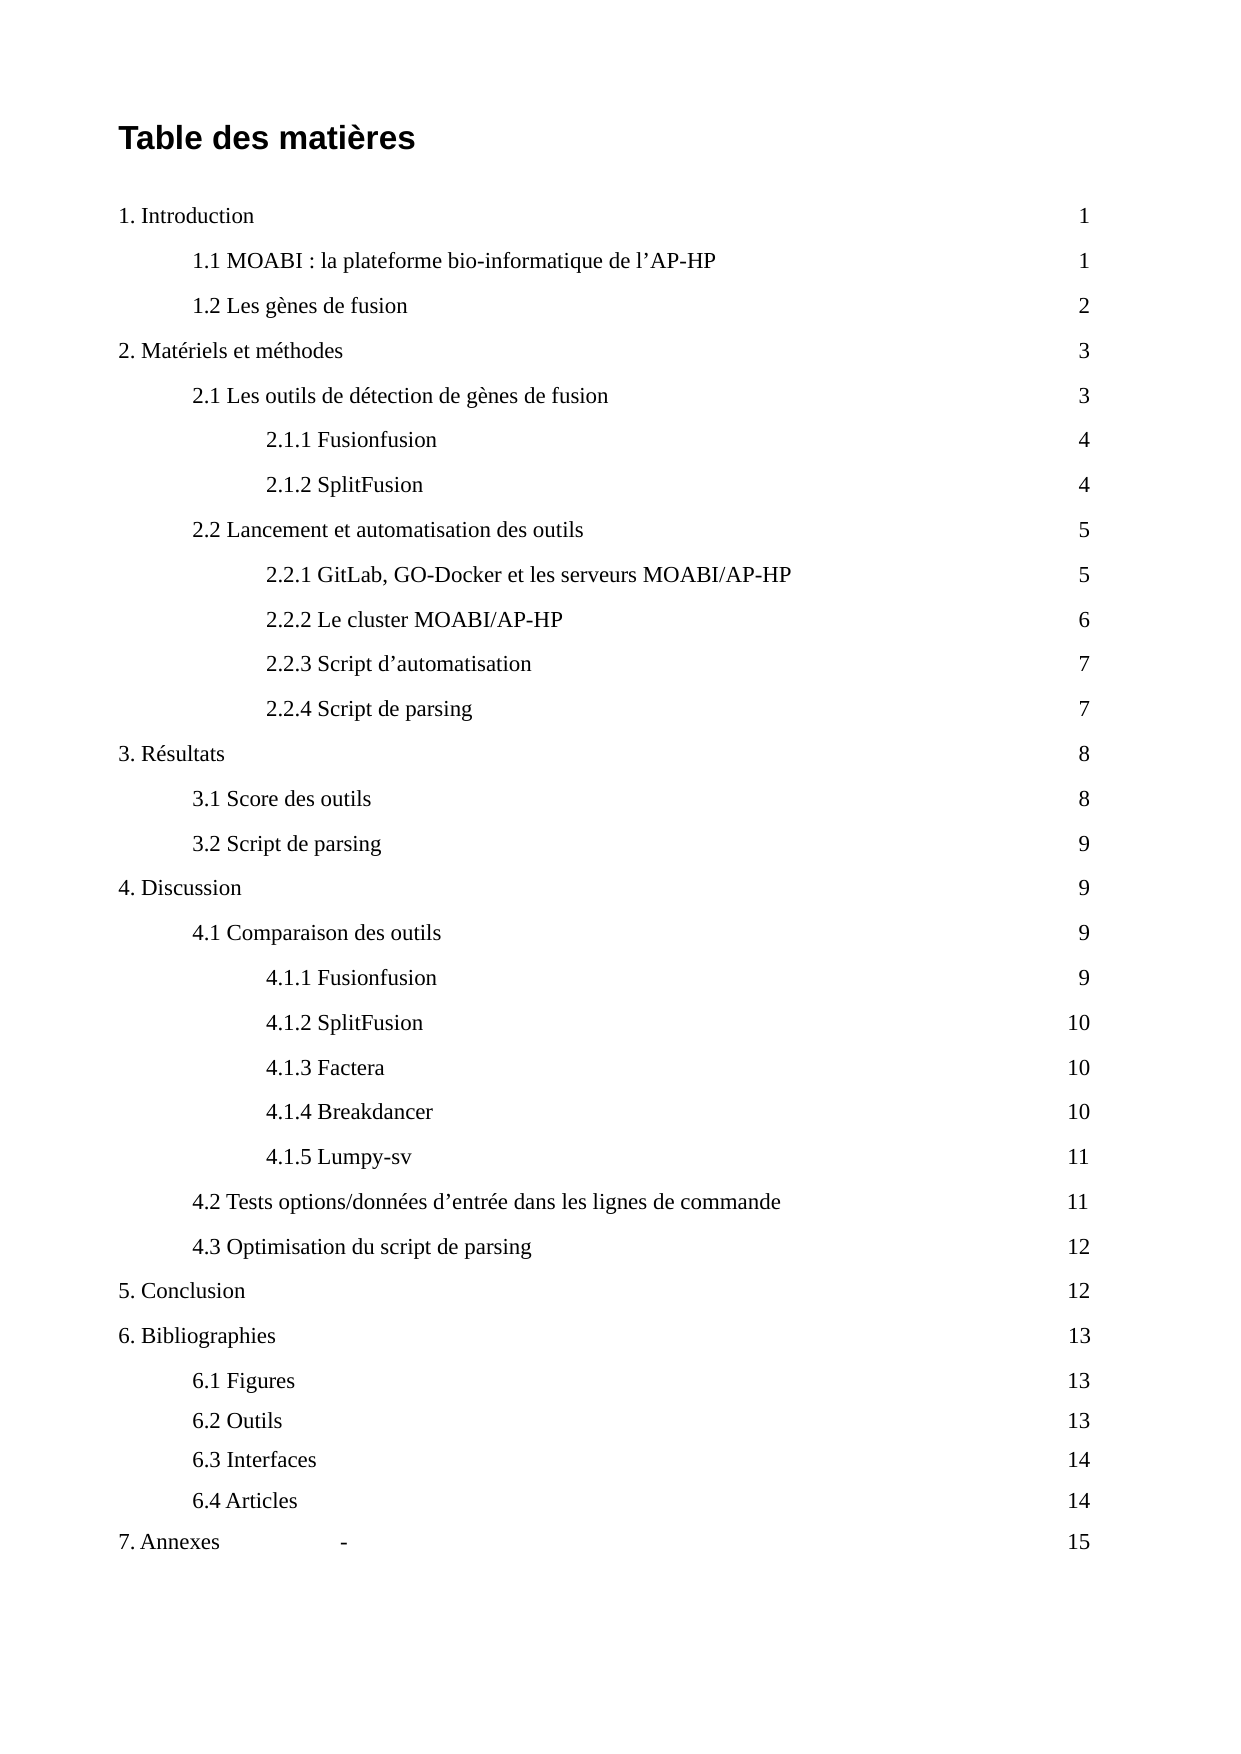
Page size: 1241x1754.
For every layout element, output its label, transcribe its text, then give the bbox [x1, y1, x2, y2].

text 2.2.3 Script d’automatisation 7 [118, 651, 1122, 677]
text 4.3 Optimisation du script de parsing 12 [118, 1233, 1122, 1259]
text 3. Résultats 8 [118, 740, 1122, 766]
text 2.2.2 Le cluster MOABI/AP-HP 6 [118, 606, 1122, 632]
text 1.2 Les gènes de fusion 2 [118, 292, 1122, 318]
text 2. Matériels et méthodes 3 [118, 337, 1122, 363]
text 4.1.5 Lumpy-sv 11 [118, 1143, 1122, 1169]
subtitle Table des matières [118, 118, 1122, 157]
text 4.2 Tests options/données d’entrée dans les lignes de commande 11 [118, 1188, 1122, 1214]
text 2.1.1 Fusionfusion 4 [118, 427, 1122, 453]
text 2.2.4 Script de parsing 7 [118, 695, 1122, 722]
text 4. Discussion 9 [118, 874, 1122, 901]
text 4.1 Comparaison des outils 9 [118, 919, 1122, 946]
text 3.2 Script de parsing 9 [118, 830, 1122, 856]
text 1. Introduction 1 [118, 203, 1122, 229]
text 6.1 Figures 13 [118, 1367, 1122, 1393]
text 4.1.4 Breakdancer 10 [118, 1098, 1122, 1125]
text 4.1.3 Factera 10 [118, 1054, 1122, 1080]
text 2.1.2 SplitFusion 4 [118, 471, 1122, 498]
text 4.1.2 SplitFusion 10 [118, 1009, 1122, 1035]
text 2.1 Les outils de détection de gènes de fusion 3 [118, 382, 1122, 408]
text 3.1 Score des outils 8 [118, 785, 1122, 811]
text 6.3 Interfaces 14 [118, 1446, 1122, 1472]
text 2.2.1 GitLab, GO-Docker et les serveurs MOABI/AP-HP 5 [118, 561, 1122, 587]
text 1.1 MOABI : la plateforme bio-informatique de l’AP-HP 1 [118, 247, 1122, 274]
text 6.2 Outils 13 [118, 1407, 1122, 1433]
text 2.2 Lancement et automatisation des outils 5 [118, 516, 1122, 542]
text 5. Conclusion 12 [118, 1278, 1122, 1304]
text 4.1.1 Fusionfusion 9 [118, 964, 1122, 990]
text 6. Bibliographies 13 [118, 1322, 1122, 1349]
text 7. Annexes - 15 [118, 1528, 1122, 1554]
text 6.4 Articles 14 [118, 1487, 1122, 1513]
